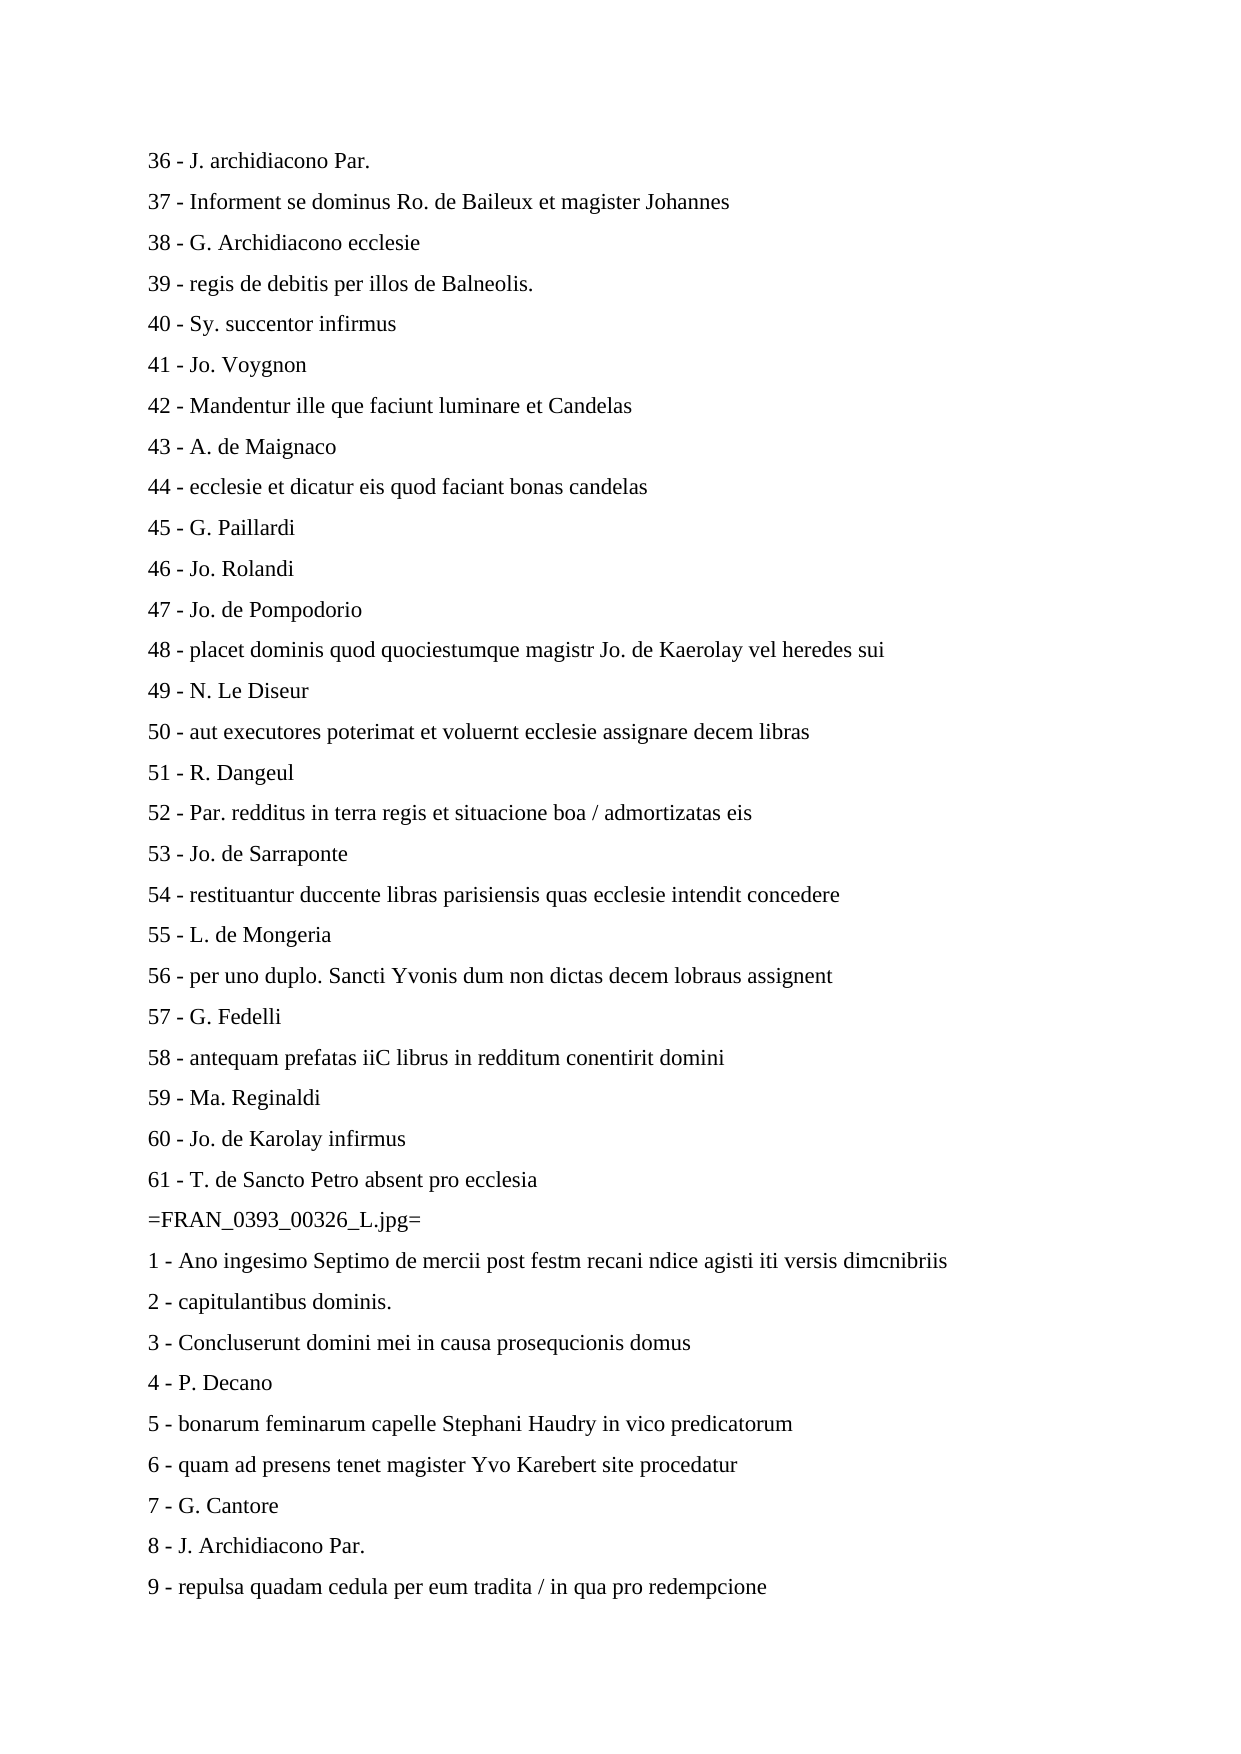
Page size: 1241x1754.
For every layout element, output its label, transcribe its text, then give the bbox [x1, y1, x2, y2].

text 41 - Jo. Voygnon [148, 351, 1093, 378]
text 38 - G. Archidiacono ecclesie [148, 229, 1093, 255]
text 48 - placet dominis quod quociestumque magistr Jo. de Kaerolay vel heredes sui [148, 636, 1093, 663]
text 8 - J. Archidiacono Par. [148, 1532, 1093, 1559]
text 37 - Informent se dominus Ro. de Baileux et magister Johannes [148, 188, 1093, 215]
text 42 - Mandentur ille que faciunt luminare et Candelas [148, 392, 1093, 418]
text 36 - J. archidiacono Par. [148, 148, 1093, 174]
text 53 - Jo. de Sarraponte [148, 840, 1093, 866]
text =FRAN_0393_00326_L.jpg= [148, 1207, 1093, 1233]
text 56 - per uno duplo. Sancti Yvonis dum non dictas decem lobraus assignent [148, 962, 1093, 988]
text 60 - Jo. de Karolay infirmus [148, 1125, 1093, 1151]
text 43 - A. de Maignaco [148, 433, 1093, 459]
text 45 - G. Paillardi [148, 514, 1093, 541]
text 7 - G. Cantore [148, 1492, 1093, 1518]
text 40 - Sy. succentor infirmus [148, 311, 1093, 337]
text 1 - Ano ingesimo Septimo de mercii post festm recani ndice agisti iti versis dimcnibriis [148, 1247, 1093, 1274]
text 2 - capitulantibus dominis. [148, 1288, 1093, 1314]
text 9 - repulsa quadam cedula per eum tradita / in qua pro redempcione [148, 1573, 1093, 1599]
text 6 - quam ad presens tenet magister Yvo Karebert site procedatur [148, 1451, 1093, 1477]
text 58 - antequam prefatas iiC librus in redditum conentirit domini [148, 1044, 1093, 1070]
text 4 - P. Decano [148, 1369, 1093, 1396]
text 47 - Jo. de Pompodorio [148, 596, 1093, 622]
text 49 - N. Le Diseur [148, 677, 1093, 703]
text 3 - Concluserunt domini mei in causa prosequcionis domus [148, 1329, 1093, 1355]
text 5 - bonarum feminarum capelle Stephani Haudry in vico predicatorum [148, 1410, 1093, 1437]
text 46 - Jo. Rolandi [148, 555, 1093, 581]
text 39 - regis de debitis per illos de Balneolis. [148, 270, 1093, 296]
text 55 - L. de Mongeria [148, 921, 1093, 948]
text 59 - Ma. Reginaldi [148, 1084, 1093, 1111]
text 51 - R. Dangeul [148, 758, 1093, 785]
text 54 - restituantur duccente libras parisiensis quas ecclesie intendit concedere [148, 881, 1093, 907]
text 50 - aut executores poterimat et voluernt ecclesie assignare decem libras [148, 718, 1093, 744]
text 61 - T. de Sancto Petro absent pro ecclesia [148, 1166, 1093, 1192]
text 52 - Par. redditus in terra regis et situacione boa / admortizatas eis [148, 799, 1093, 826]
text 44 - ecclesie et dicatur eis quod faciant bonas candelas [148, 473, 1093, 500]
text 57 - G. Fedelli [148, 1003, 1093, 1029]
